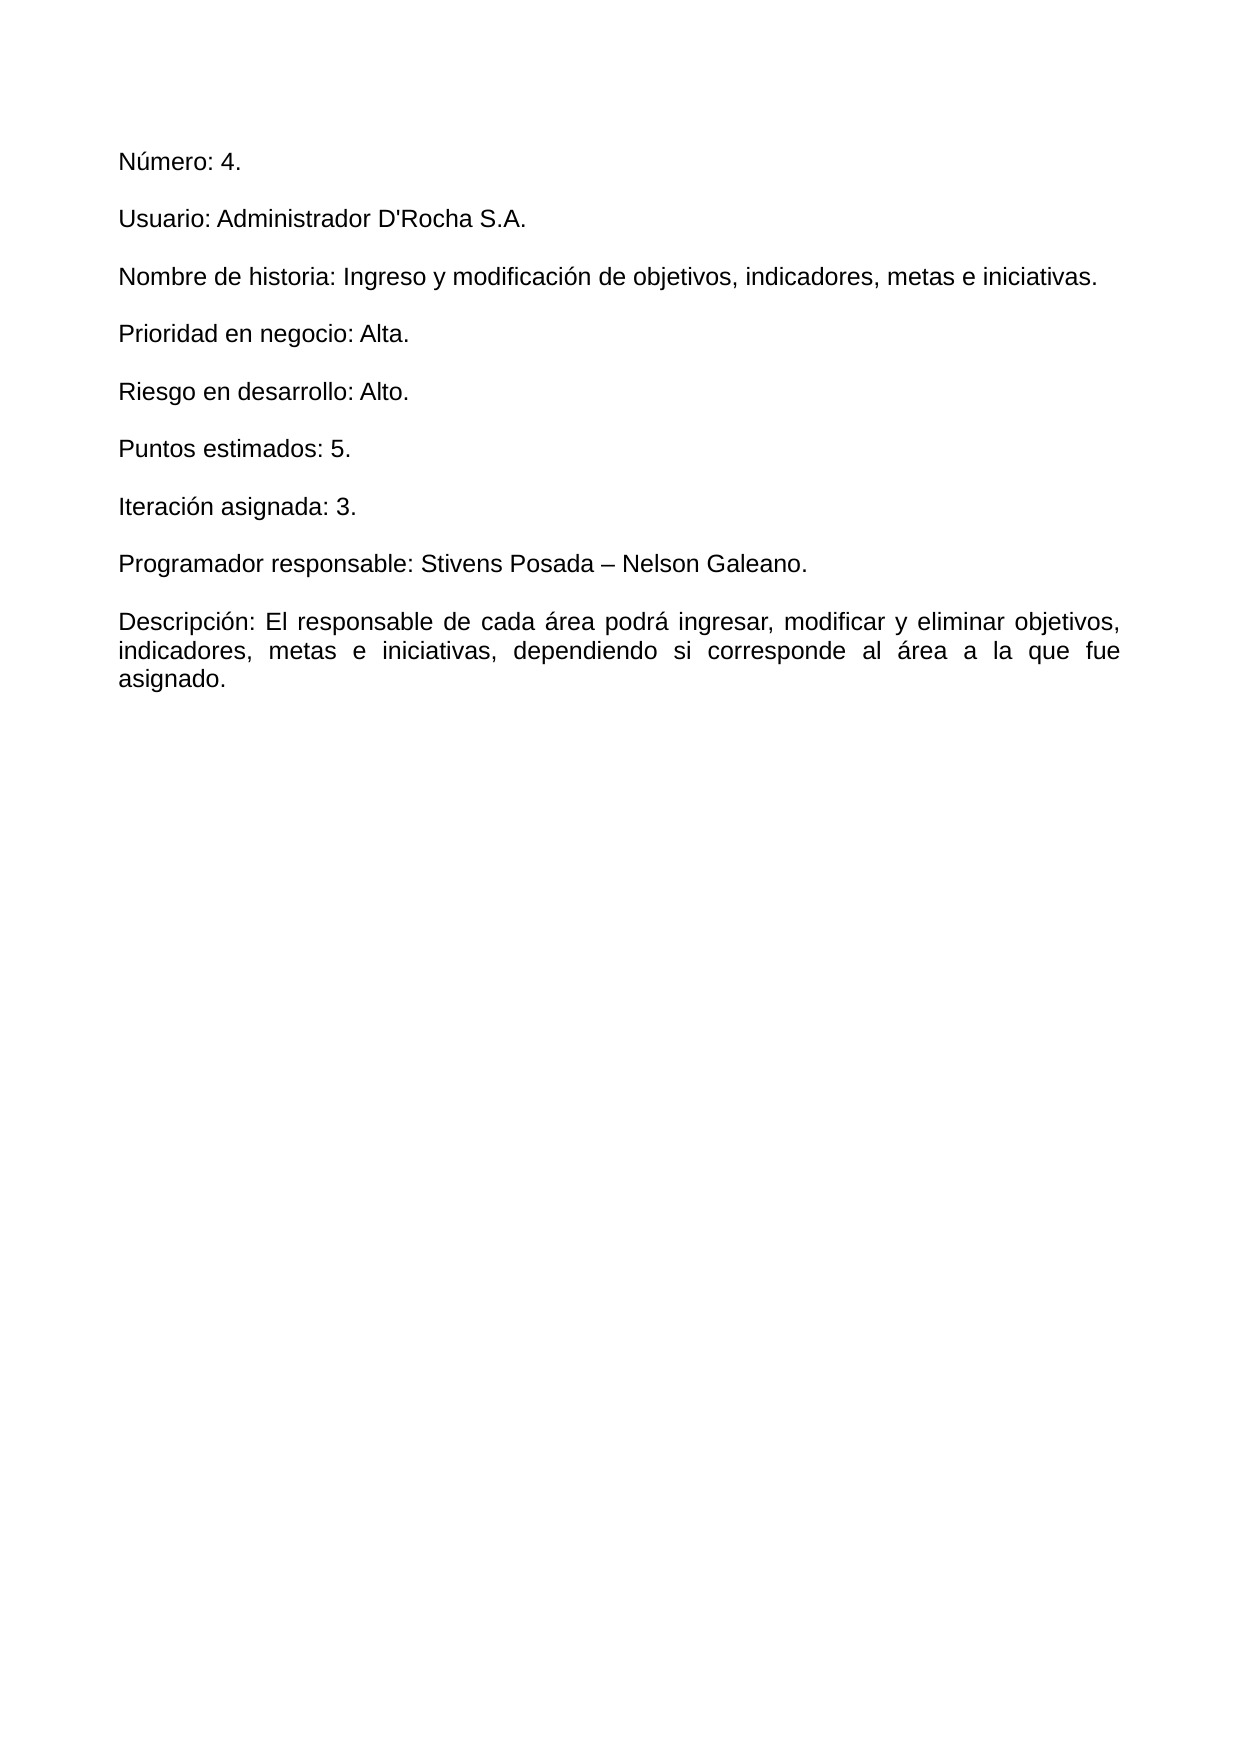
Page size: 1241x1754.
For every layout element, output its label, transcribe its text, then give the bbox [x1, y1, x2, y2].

text Prioridad en negocio: Alta. [118, 319, 1122, 348]
text Descripción: El responsable de cada área podrá ingresar, modificar y eliminar objetivos, indicadores, metas e iniciativas, dependiendo si corresponde al área a la que fue asignado. [118, 607, 1122, 693]
text Número: 4. [118, 147, 1122, 176]
text Programador responsable: Stivens Posada – Nelson Galeano. [118, 549, 1122, 578]
text Puntos estimados: 5. [118, 434, 1122, 463]
text Iteración asignada: 3. [118, 492, 1122, 521]
text Riesgo en desarrollo: Alto. [118, 377, 1122, 406]
text Usuario: Administrador D'Rocha S.A. [118, 204, 1122, 233]
text Nombre de historia: Ingreso y modificación de objetivos, indicadores, metas e iniciativas. [118, 262, 1122, 291]
